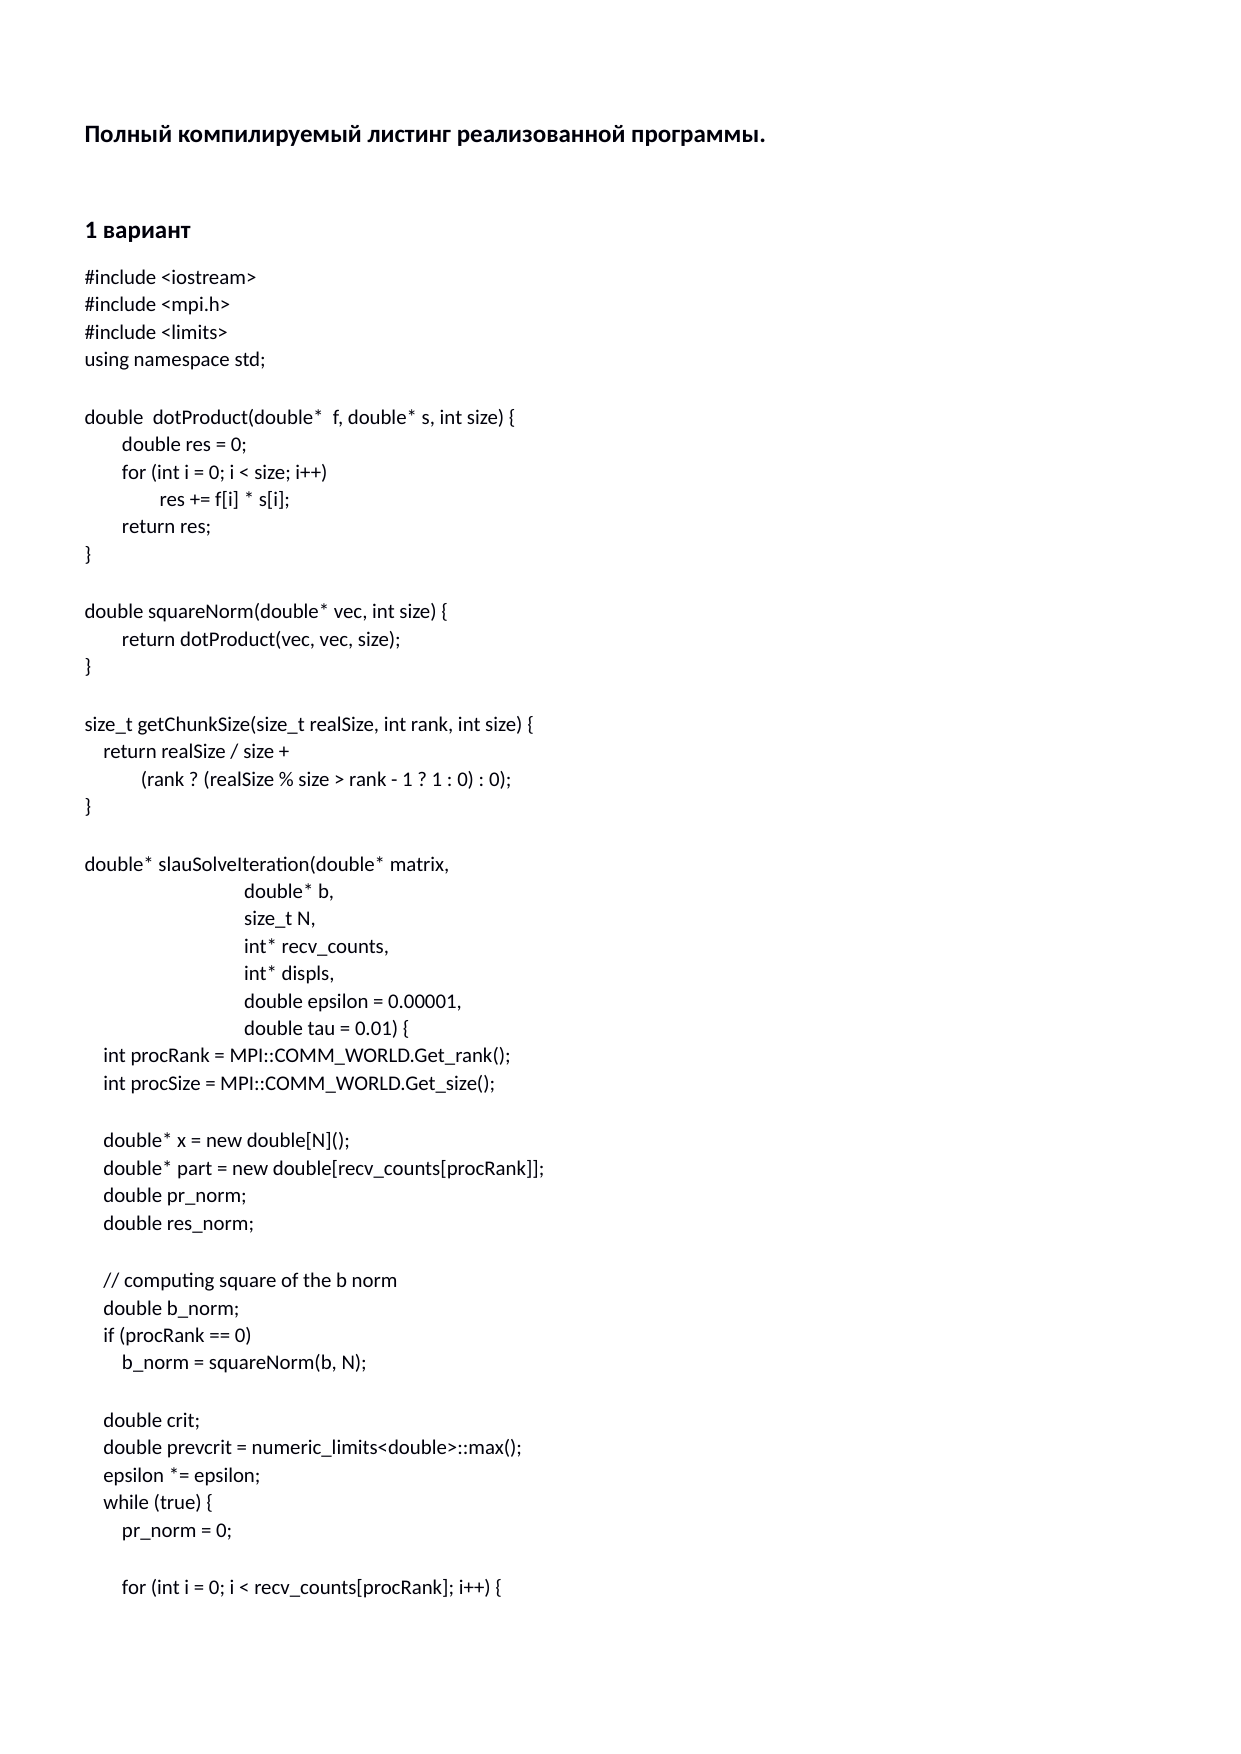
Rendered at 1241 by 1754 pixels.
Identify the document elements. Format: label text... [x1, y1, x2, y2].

text int procRank = MPI::COMM_WORLD.Get_rank(); [84, 1043, 1159, 1068]
text res += f[i] * s[i]; [84, 486, 1159, 512]
text int* recv_counts, [84, 933, 1159, 958]
text for (int i = 0; i < size; i++) [84, 459, 1159, 484]
text double b_norm; [84, 1295, 1159, 1320]
text } [84, 653, 1159, 679]
text return dotProduct(vec, vec, size); [84, 626, 1159, 651]
text #include <mpi.h> [84, 292, 1159, 317]
text double prevcrit = numeric_limits<double>::max(); [84, 1434, 1159, 1460]
text double epsilon = 0.00001, [84, 988, 1159, 1013]
text double* slauSolveIteration(double* matrix, [84, 851, 1159, 876]
text int* displs, [84, 960, 1159, 986]
text double squareNorm(double* vec, int size) { [84, 599, 1159, 624]
text pr_norm = 0; [84, 1517, 1159, 1542]
text #include <iostream> [84, 264, 1159, 290]
text double* b, [84, 878, 1159, 904]
text for (int i = 0; i < recv_counts[procRank]; i++) { [84, 1574, 1159, 1600]
text } [84, 793, 1159, 819]
text Полный компилируемый листинг реализованной программы. [84, 118, 1159, 149]
text while (true) { [84, 1489, 1159, 1515]
text int procSize = MPI::COMM_WORLD.Get_size(); [84, 1070, 1159, 1095]
text double* part = new double[recv_counts[procRank]]; [84, 1155, 1159, 1180]
text return res; [84, 514, 1159, 539]
text } [84, 541, 1159, 566]
text 1 вариант [84, 215, 1159, 245]
text (rank ? (realSize % size > rank - 1 ? 1 : 0) : 0); [84, 766, 1159, 791]
text size_t N, [84, 906, 1159, 931]
text double pr_norm; [84, 1182, 1159, 1208]
text double tau = 0.01) { [84, 1015, 1159, 1041]
text #include <limits> [84, 319, 1159, 344]
text double res = 0; [84, 431, 1159, 457]
text size_t getChunkSize(size_t realSize, int rank, int size) { [84, 711, 1159, 736]
text b_norm = squareNorm(b, N); [84, 1349, 1159, 1375]
text double res_norm; [84, 1210, 1159, 1235]
text using namespace std; [84, 346, 1159, 372]
text double crit; [84, 1407, 1159, 1433]
text return realSize / size + [84, 738, 1159, 764]
text // computing square of the b norm [84, 1267, 1159, 1293]
text double dotProduct(double* f, double* s, int size) { [84, 404, 1159, 429]
text double* x = new double[N](); [84, 1128, 1159, 1153]
text epsilon *= epsilon; [84, 1462, 1159, 1487]
text if (procRank == 0) [84, 1322, 1159, 1348]
